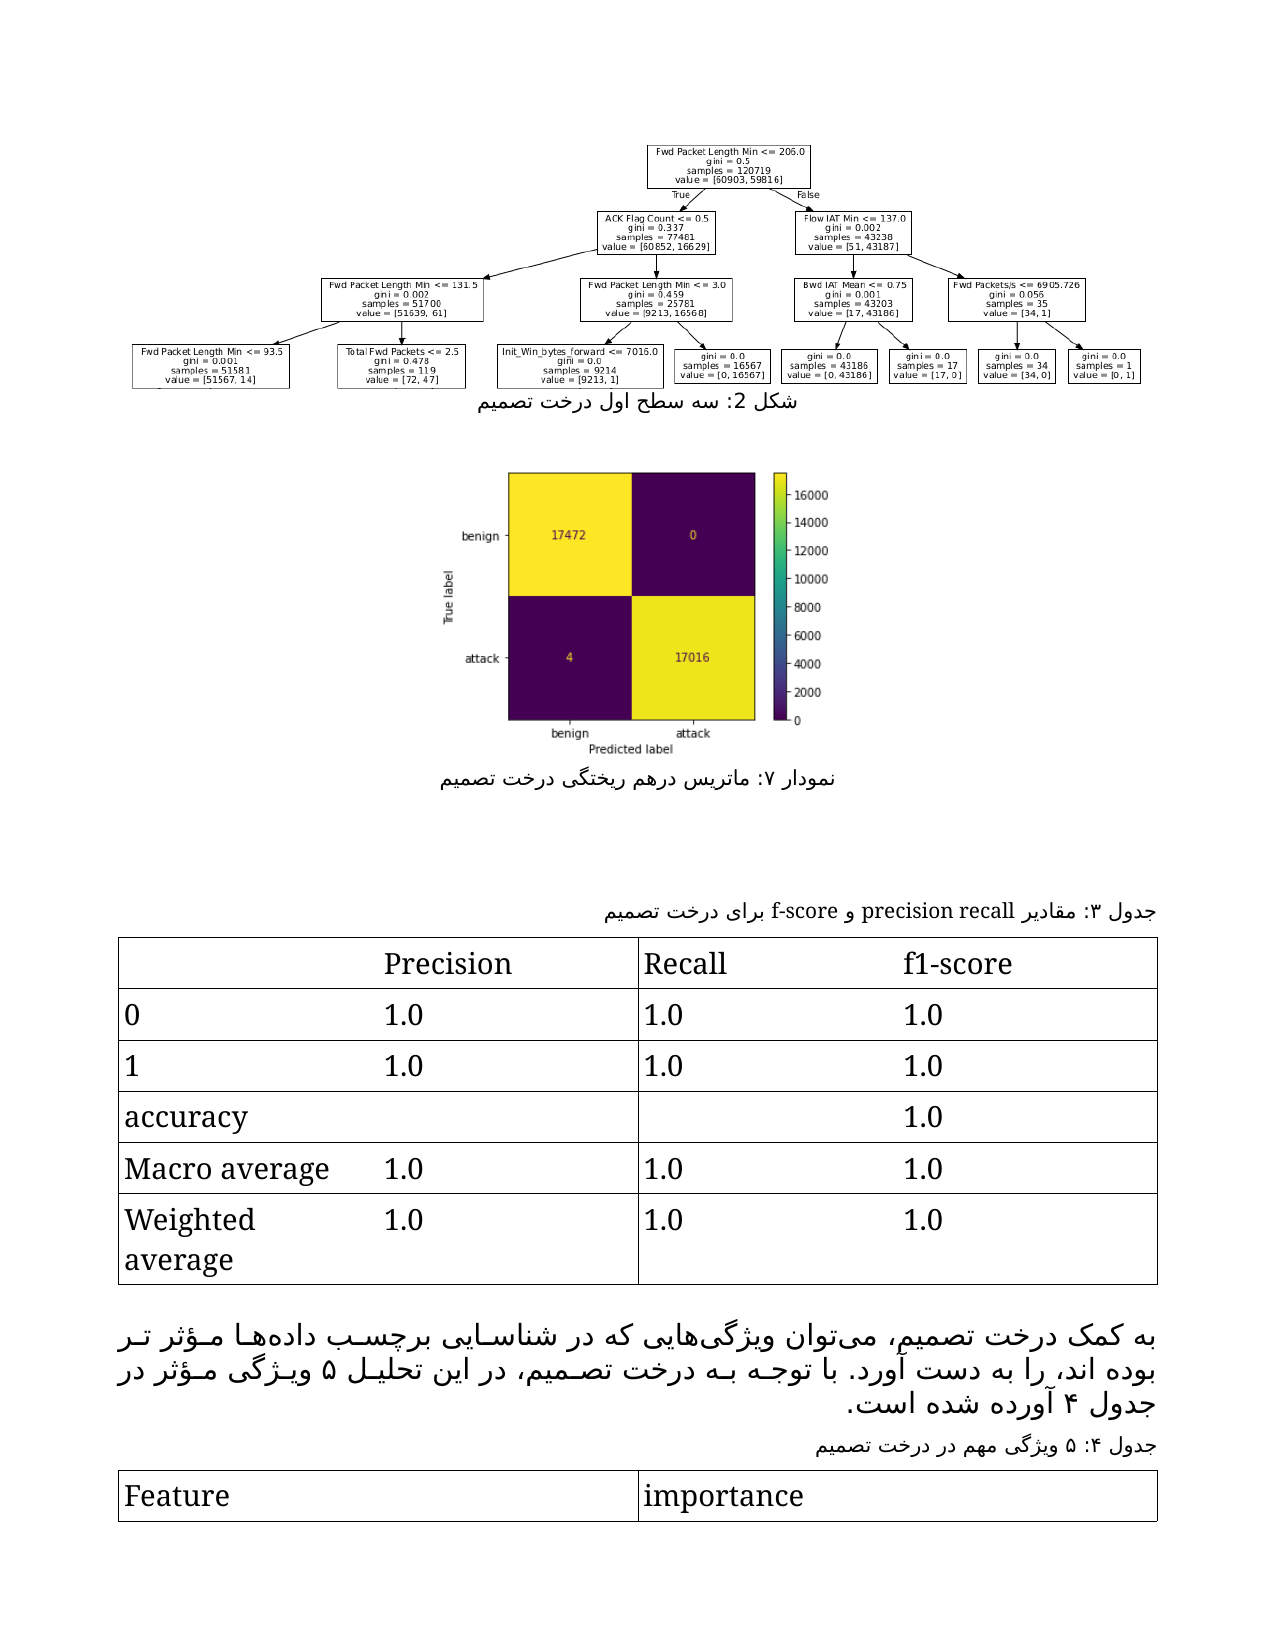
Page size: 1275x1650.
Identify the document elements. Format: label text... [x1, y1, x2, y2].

table_cell 1 [119, 1041, 378, 1091]
table_cell accuracy [119, 1092, 378, 1142]
table_header Feature [119, 1471, 638, 1521]
picture [430, 459, 845, 766]
table_cell 1.0 [639, 989, 897, 1039]
table_cell 1.0 [639, 1041, 897, 1091]
text جدول ۴: ۵ ویژگی مهم در درخت تصمیم [118, 1433, 1157, 1457]
text جدول ۳: مقادیر precision recall و f-score برای درخت تصمیم [118, 896, 1157, 924]
table_header importance [639, 1471, 1157, 1521]
table_header [119, 938, 378, 988]
table_cell 1.0 [897, 1143, 1157, 1193]
table_cell 1.0 [897, 1092, 1157, 1142]
table_cell 1.0 [378, 1194, 638, 1284]
table_cell 1.0 [378, 1143, 638, 1193]
text نمودار ۷: ماتریس درهم ریختگی درخت تصمیم [431, 766, 844, 790]
table_cell 1.0 [639, 1143, 897, 1193]
table_header Precision [378, 938, 638, 988]
table_header f1-score [897, 938, 1157, 988]
table_cell [639, 1092, 897, 1142]
table_header Recall [639, 938, 897, 988]
table_cell Macro average [119, 1143, 378, 1193]
picture [118, 130, 1157, 389]
table_cell 1.0 [639, 1194, 897, 1284]
table_cell 1.0 [378, 989, 638, 1039]
table_cell 0 [119, 989, 378, 1039]
table_cell 1.0 [897, 989, 1157, 1039]
table_cell 1.0 [897, 1194, 1157, 1284]
table_cell 1.0 [897, 1041, 1157, 1091]
text شکل 2: سه سطح اول درخت تصمیم [118, 389, 1157, 413]
table_cell [378, 1092, 638, 1142]
table_cell 1.0 [378, 1041, 638, 1091]
table_cell Weighted average [119, 1194, 378, 1284]
text به کمک درخت تصمیم، می‌توان ویژگی‌هایی که در شناسایی برچسب داده‌ها مؤثر تر بوده اند، را به دست آورد. با توجه به درخت تصمیم، در این تحلیل ۵ ویژگی مؤثر در جدول ۴ آورده شده است. [118, 1318, 1157, 1420]
